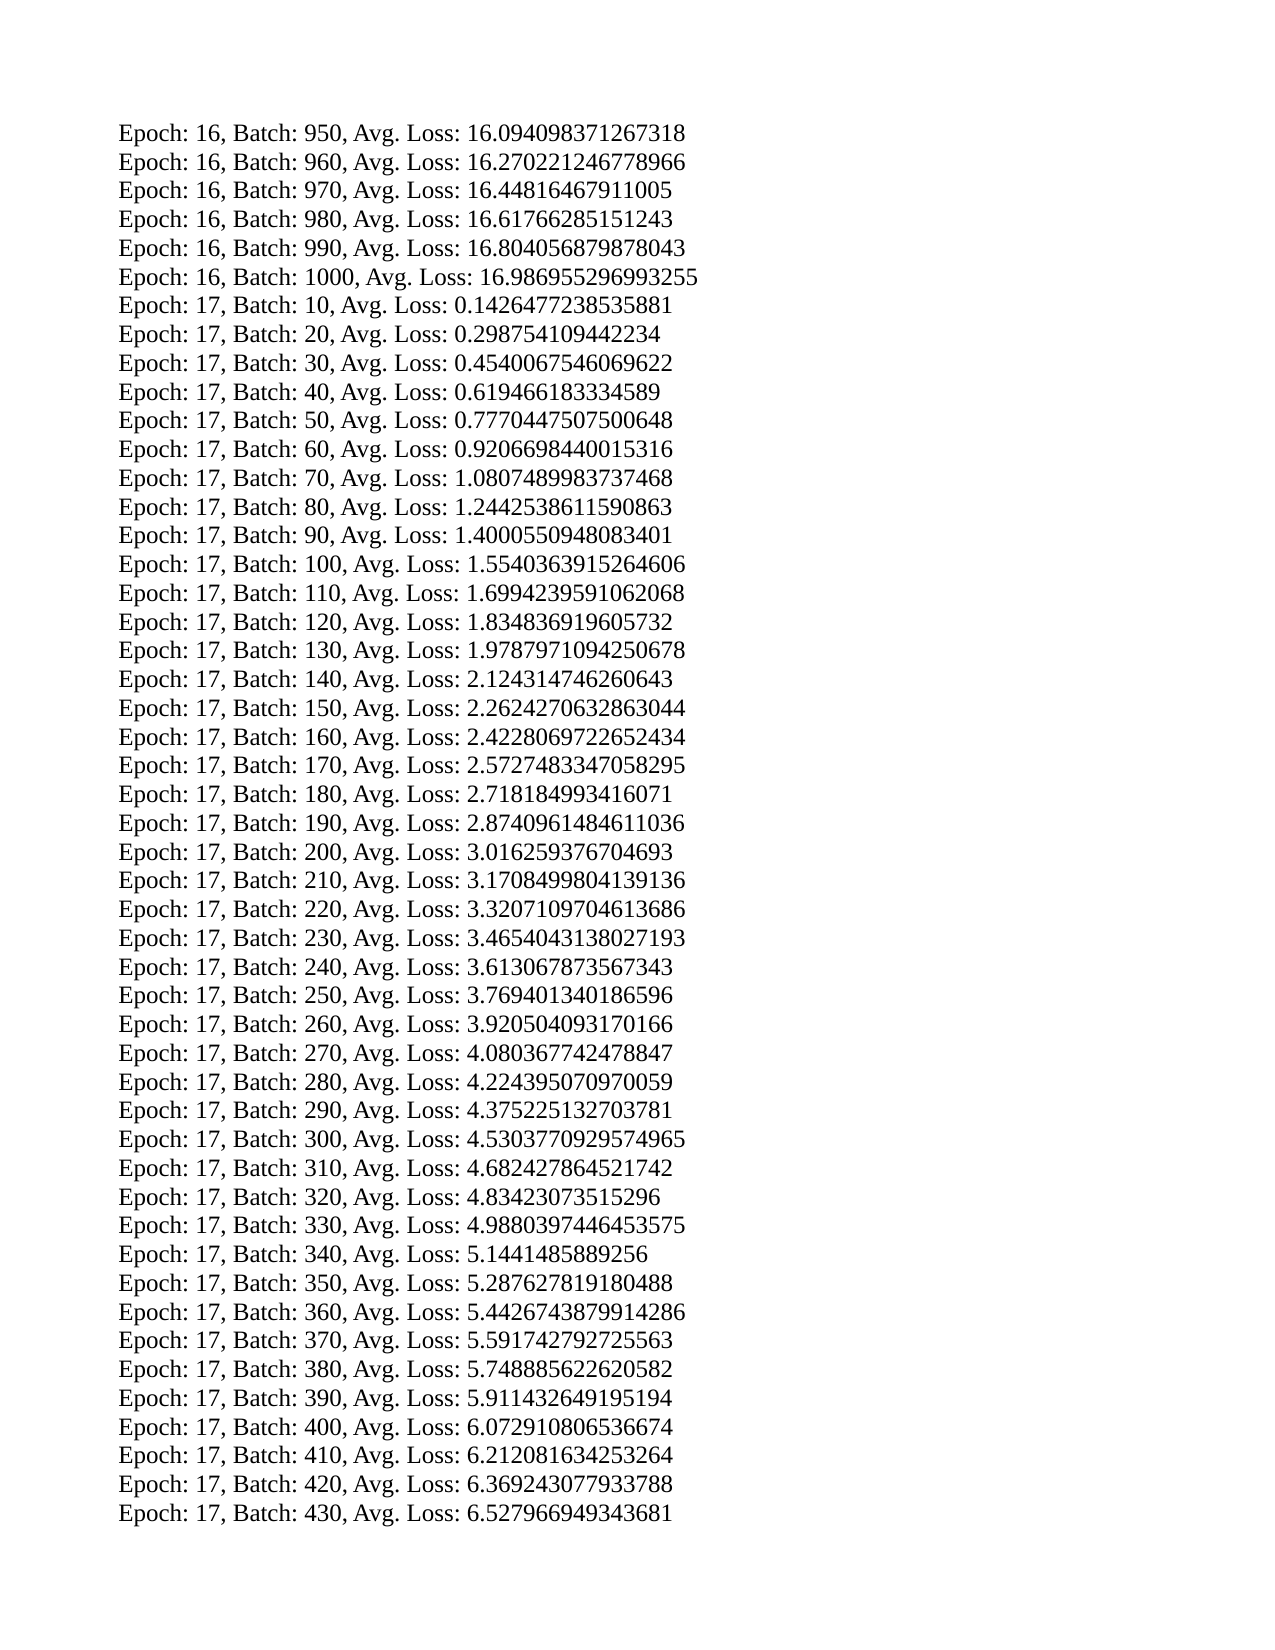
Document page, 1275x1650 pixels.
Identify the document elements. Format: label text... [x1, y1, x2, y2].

text Epoch: 17, Batch: 230, Avg. Loss: 3.4654043138027193 [118, 923, 1157, 952]
text Epoch: 17, Batch: 390, Avg. Loss: 5.911432649195194 [118, 1383, 1157, 1412]
text Epoch: 17, Batch: 60, Avg. Loss: 0.9206698440015316 [118, 434, 1157, 463]
text Epoch: 17, Batch: 210, Avg. Loss: 3.1708499804139136 [118, 866, 1157, 894]
text Epoch: 17, Batch: 70, Avg. Loss: 1.0807489983737468 [118, 463, 1157, 492]
text Epoch: 17, Batch: 410, Avg. Loss: 6.212081634253264 [118, 1441, 1157, 1469]
text Epoch: 17, Batch: 150, Avg. Loss: 2.2624270632863044 [118, 693, 1157, 722]
text Epoch: 17, Batch: 360, Avg. Loss: 5.4426743879914286 [118, 1297, 1157, 1326]
text Epoch: 17, Batch: 370, Avg. Loss: 5.591742792725563 [118, 1326, 1157, 1354]
text Epoch: 17, Batch: 310, Avg. Loss: 4.682427864521742 [118, 1153, 1157, 1182]
text Epoch: 17, Batch: 340, Avg. Loss: 5.1441485889256 [118, 1239, 1157, 1268]
text Epoch: 16, Batch: 990, Avg. Loss: 16.804056879878043 [118, 233, 1157, 262]
text Epoch: 17, Batch: 160, Avg. Loss: 2.4228069722652434 [118, 722, 1157, 751]
text Epoch: 17, Batch: 420, Avg. Loss: 6.369243077933788 [118, 1469, 1157, 1498]
text Epoch: 17, Batch: 50, Avg. Loss: 0.7770447507500648 [118, 406, 1157, 434]
text Epoch: 17, Batch: 180, Avg. Loss: 2.718184993416071 [118, 779, 1157, 808]
text Epoch: 17, Batch: 40, Avg. Loss: 0.619466183334589 [118, 377, 1157, 406]
text Epoch: 17, Batch: 300, Avg. Loss: 4.5303770929574965 [118, 1124, 1157, 1153]
text Epoch: 17, Batch: 200, Avg. Loss: 3.016259376704693 [118, 837, 1157, 866]
text Epoch: 17, Batch: 20, Avg. Loss: 0.298754109442234 [118, 319, 1157, 348]
text Epoch: 17, Batch: 80, Avg. Loss: 1.2442538611590863 [118, 492, 1157, 521]
text Epoch: 17, Batch: 250, Avg. Loss: 3.769401340186596 [118, 981, 1157, 1009]
text Epoch: 17, Batch: 10, Avg. Loss: 0.1426477238535881 [118, 291, 1157, 319]
text Epoch: 17, Batch: 320, Avg. Loss: 4.83423073515296 [118, 1182, 1157, 1211]
text Epoch: 17, Batch: 190, Avg. Loss: 2.8740961484611036 [118, 808, 1157, 837]
text Epoch: 16, Batch: 960, Avg. Loss: 16.270221246778966 [118, 147, 1157, 176]
text Epoch: 17, Batch: 430, Avg. Loss: 6.527966949343681 [118, 1498, 1157, 1527]
text Epoch: 17, Batch: 110, Avg. Loss: 1.6994239591062068 [118, 578, 1157, 607]
text Epoch: 17, Batch: 260, Avg. Loss: 3.920504093170166 [118, 1009, 1157, 1038]
text Epoch: 17, Batch: 100, Avg. Loss: 1.5540363915264606 [118, 549, 1157, 578]
text Epoch: 17, Batch: 140, Avg. Loss: 2.124314746260643 [118, 664, 1157, 693]
text Epoch: 17, Batch: 120, Avg. Loss: 1.834836919605732 [118, 607, 1157, 636]
text Epoch: 17, Batch: 240, Avg. Loss: 3.613067873567343 [118, 952, 1157, 981]
text Epoch: 16, Batch: 1000, Avg. Loss: 16.986955296993255 [118, 262, 1157, 291]
text Epoch: 17, Batch: 380, Avg. Loss: 5.748885622620582 [118, 1354, 1157, 1383]
text Epoch: 17, Batch: 170, Avg. Loss: 2.5727483347058295 [118, 751, 1157, 779]
text Epoch: 17, Batch: 350, Avg. Loss: 5.287627819180488 [118, 1268, 1157, 1297]
text Epoch: 17, Batch: 280, Avg. Loss: 4.224395070970059 [118, 1067, 1157, 1096]
text Epoch: 17, Batch: 220, Avg. Loss: 3.3207109704613686 [118, 894, 1157, 923]
text Epoch: 16, Batch: 970, Avg. Loss: 16.44816467911005 [118, 176, 1157, 204]
text Epoch: 17, Batch: 270, Avg. Loss: 4.080367742478847 [118, 1038, 1157, 1067]
text Epoch: 17, Batch: 90, Avg. Loss: 1.4000550948083401 [118, 521, 1157, 549]
text Epoch: 17, Batch: 330, Avg. Loss: 4.9880397446453575 [118, 1211, 1157, 1239]
text Epoch: 17, Batch: 30, Avg. Loss: 0.4540067546069622 [118, 348, 1157, 377]
text Epoch: 17, Batch: 400, Avg. Loss: 6.072910806536674 [118, 1412, 1157, 1441]
text Epoch: 16, Batch: 950, Avg. Loss: 16.094098371267318 [118, 118, 1157, 147]
text Epoch: 17, Batch: 290, Avg. Loss: 4.375225132703781 [118, 1096, 1157, 1124]
text Epoch: 17, Batch: 130, Avg. Loss: 1.9787971094250678 [118, 636, 1157, 664]
text Epoch: 16, Batch: 980, Avg. Loss: 16.61766285151243 [118, 204, 1157, 233]
